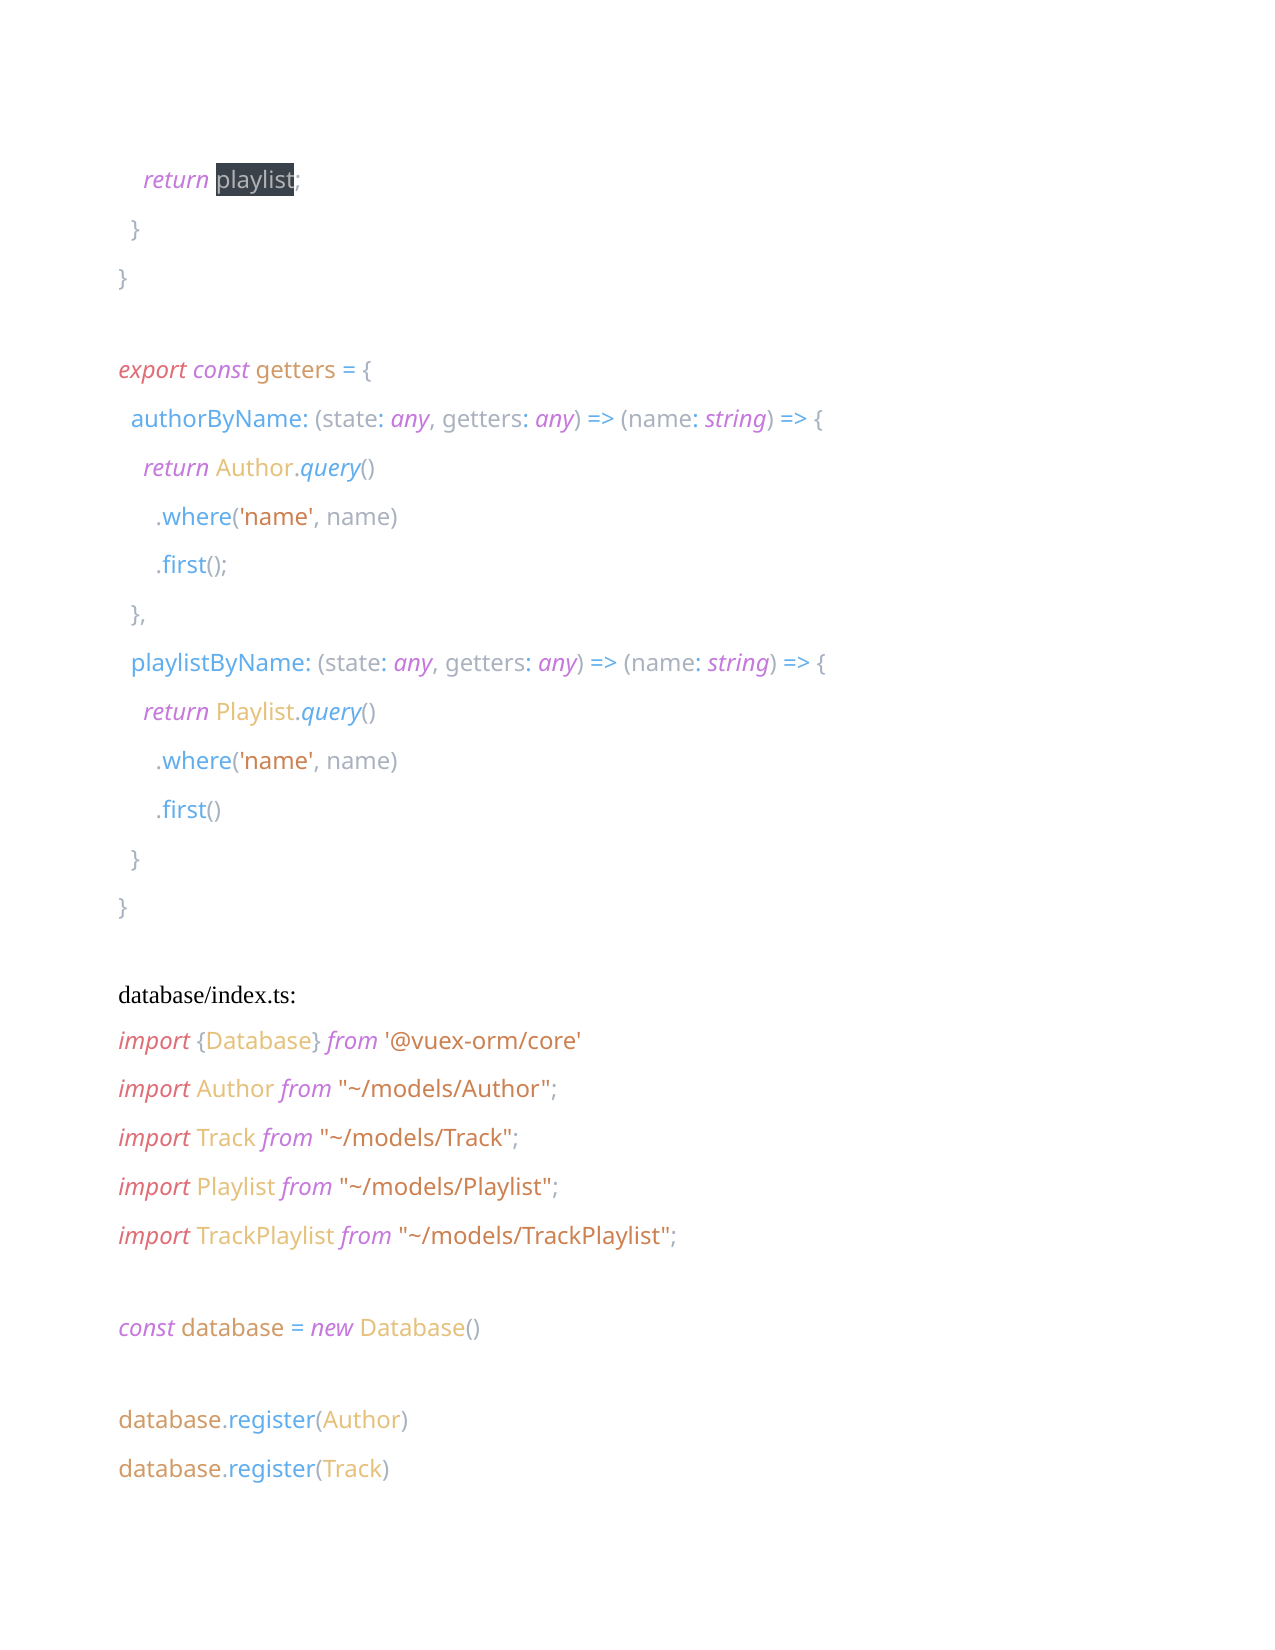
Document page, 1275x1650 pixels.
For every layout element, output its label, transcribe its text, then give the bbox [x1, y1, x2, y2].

text import {Database} from '@vuex-orm/core' import Author from "~/models/Author"; import Track from "~/models/Track"; import Playlist from "~/models/Playlist"; import TrackPlaylist from "~/models/TrackPlaylist"; const database = new Database() database.register(Author) database.register(Track) [118, 1023, 1157, 1484]
text database/index.ts: [118, 980, 1157, 1009]
text return playlist; } } export const getters = { authorByName: (state: any, getters: any) => (name: string) => { return Author.query() .where('name', name) .first(); }, playlistByName: (state: any, getters: any) => (name: string) => { return Playlist.query() .where('name', name) .first() } } [118, 118, 1157, 966]
